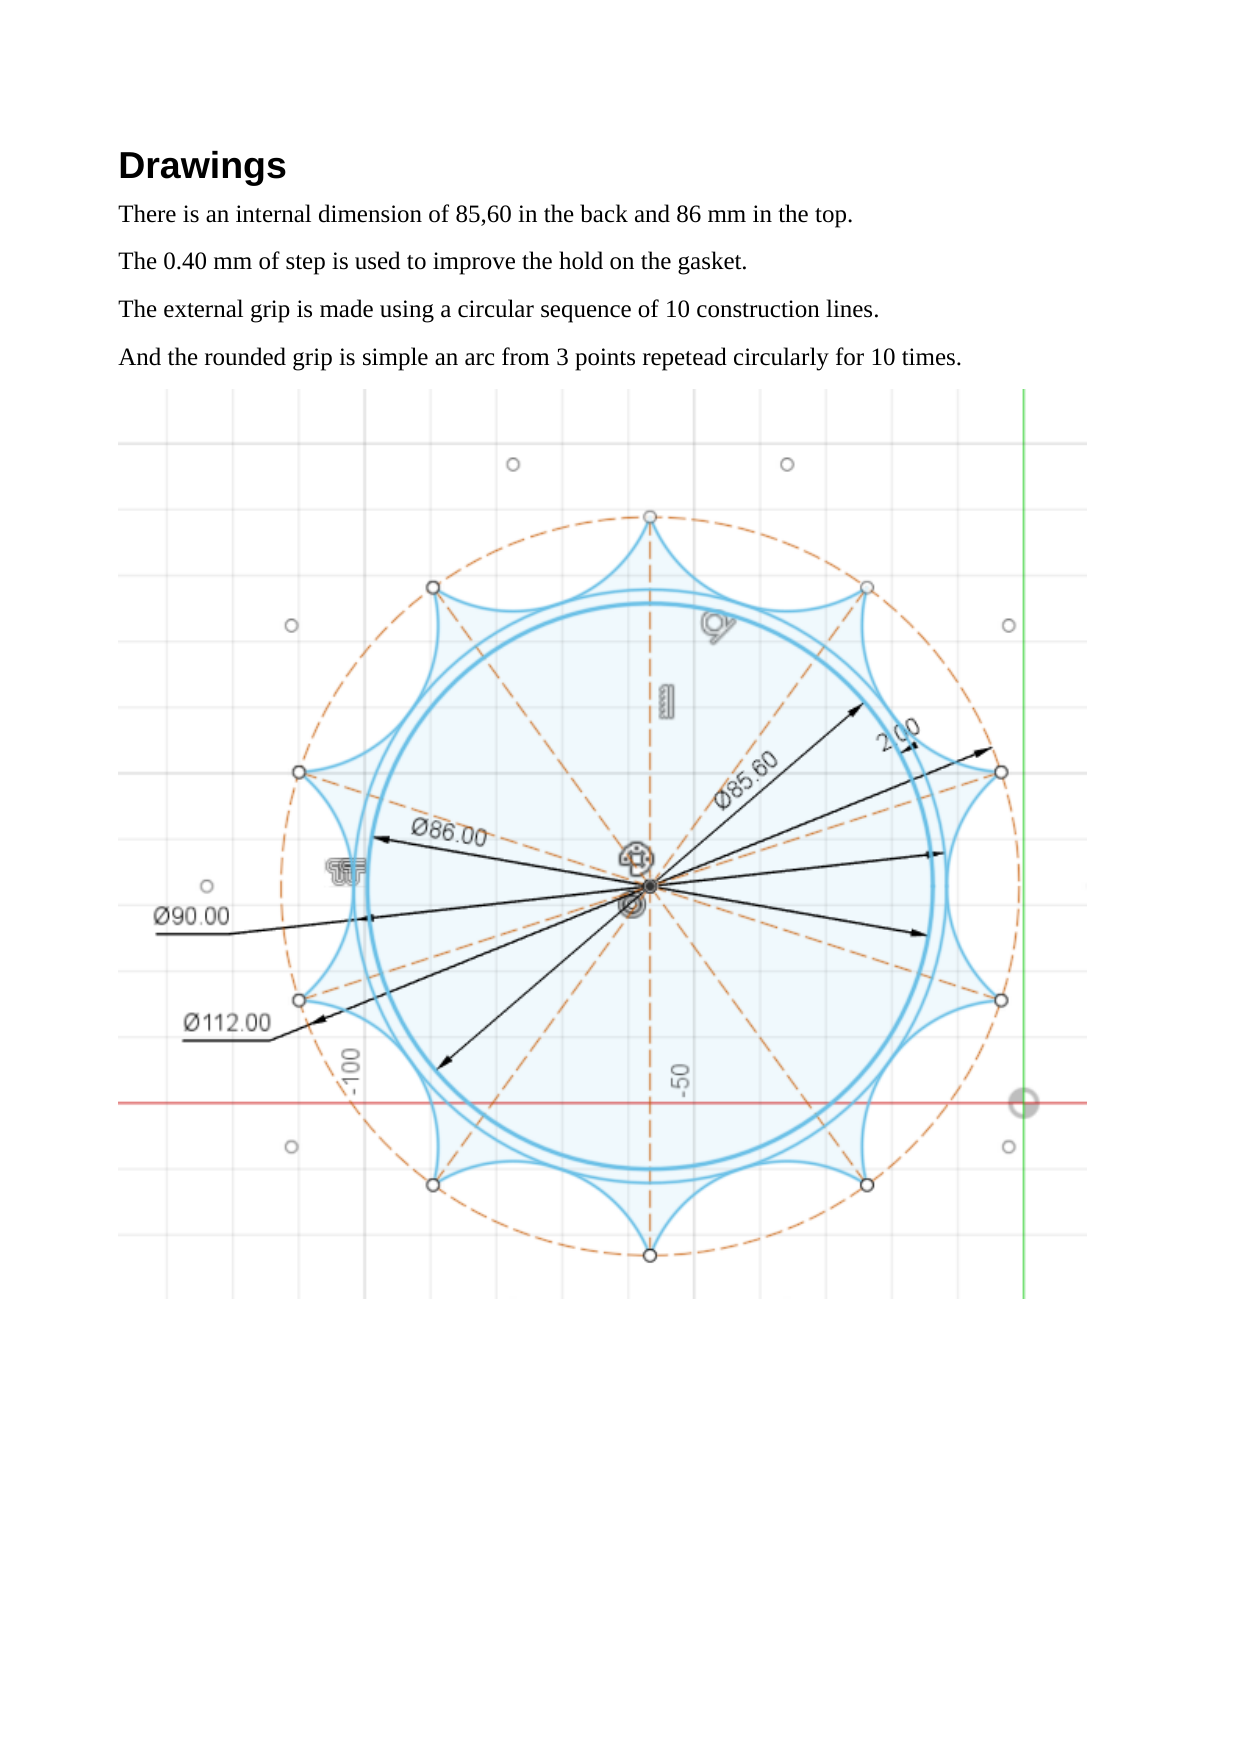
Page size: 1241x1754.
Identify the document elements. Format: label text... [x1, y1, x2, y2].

text The 0.40 mm of step is used to improve the hold on the gasket. [118, 246, 1122, 275]
text There is an internal dimension of 85,60 in the back and 86 mm in the top. [118, 199, 1122, 227]
picture [118, 389, 1087, 1299]
subtitle Drawings [118, 143, 1122, 186]
text The external grip is made using a circular sequence of 10 construction lines. [118, 294, 1122, 323]
text And the rounded grip is simple an arc from 3 points repetead circularly for 10 times. [118, 342, 1122, 370]
